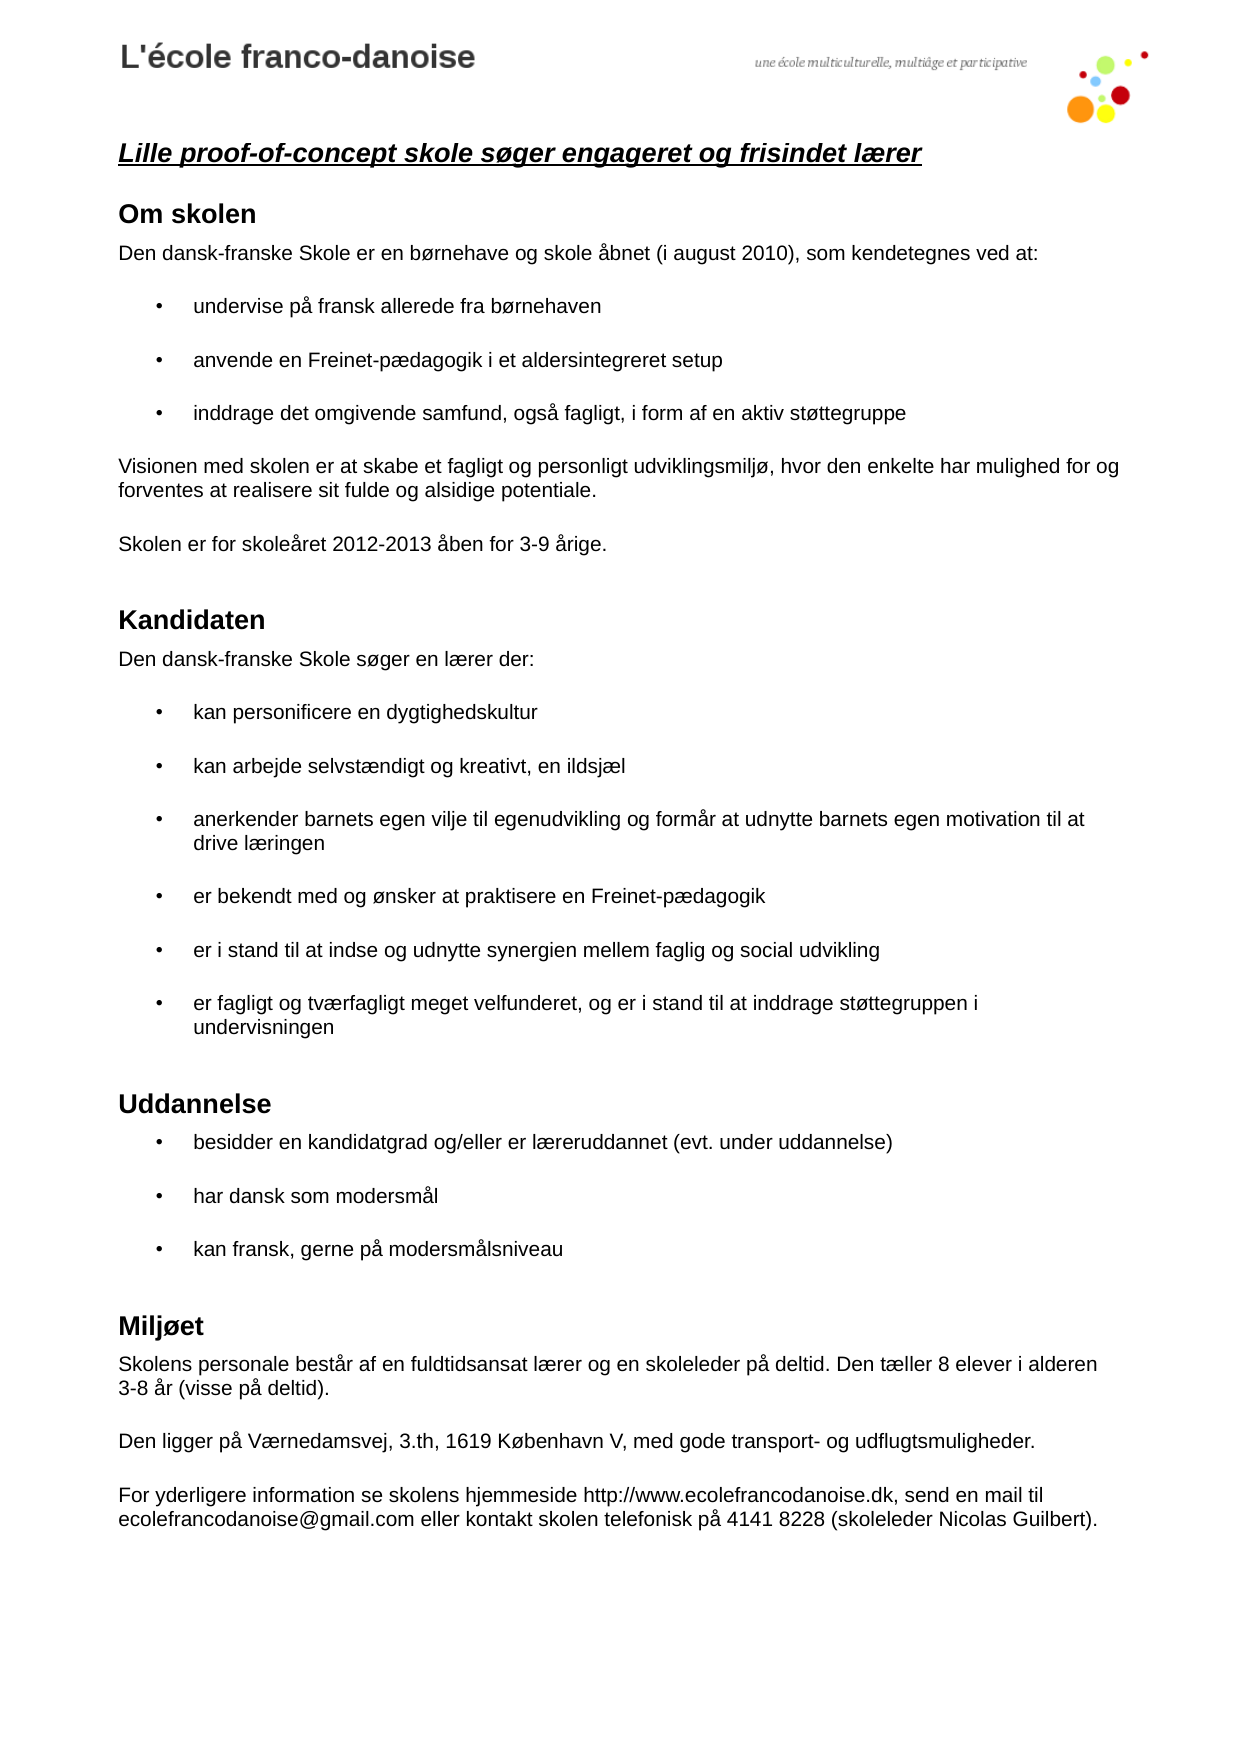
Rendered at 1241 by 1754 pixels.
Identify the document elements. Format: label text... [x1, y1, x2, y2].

text For yderligere information se skolens hjemmeside http://www.ecolefrancodanoise.dk, send en mail til ecolefrancodanoise@gmail.com eller kontakt skolen telefonisk på 4141 8228 (skoleleder Nicolas Guilbert). [118, 1483, 1122, 1531]
text Den dansk-franske Skole søger en lærer der: [118, 647, 1122, 671]
list inddrage det omgivende samfund, også fagligt, i form af en aktiv støttegruppe [156, 401, 1122, 425]
subtitle Kandidaten [118, 611, 1122, 634]
text Den ligger på Værnedamsvej, 3.th, 1619 København V, med gode transport- og udflugtsmuligheder. [118, 1430, 1122, 1454]
text Visionen med skolen er at skabe et fagligt og personligt udviklingsmiljø, hvor den enkelte har mulighed for og forventes at realisere sit fulde og alsidige potentiale. [118, 455, 1122, 503]
list er fagligt og tværfagligt meget velfunderet, og er i stand til at inddrage støttegruppen i undervisningen [156, 992, 1122, 1039]
subtitle Lille proof-of-concept skole søger engageret og frisindet lærer [118, 143, 1122, 167]
list undervise på fransk allerede fra børnehaven [156, 294, 1122, 318]
list besidder en kandidatgrad og/eller er læreruddannet (evt. under uddannelse) [156, 1131, 1122, 1154]
list kan arbejde selvstændigt og kreativt, en ildsjæl [156, 754, 1122, 778]
text Skolen er for skoleåret 2012-2013 åben for 3-9 årige. [118, 532, 1122, 556]
list er bekendt med og ønsker at praktisere en Freinet-pædagogik [156, 885, 1122, 909]
subtitle Om skolen [118, 204, 1122, 228]
list kan personificere en dygtighedskultur [156, 701, 1122, 724]
subtitle Uddannelse [118, 1094, 1122, 1118]
list har dansk som modersmål [156, 1184, 1122, 1208]
text Den dansk-franske Skole er en børnehave og skole åbnet (i august 2010), som kendetegnes ved at: [118, 241, 1122, 265]
text Skolens personale består af en fuldtidsansat lærer og en skoleleder på deltid. Den tæller 8 elever i alderen 3-8 år (visse på deltid). [118, 1352, 1122, 1400]
list er i stand til at indse og udnytte synergien mellem faglig og social udvikling [156, 938, 1122, 962]
subtitle Miljøet [118, 1316, 1122, 1340]
list kan fransk, gerne på modersmålsniveau [156, 1237, 1122, 1261]
picture [118, 36, 1157, 143]
list anvende en Freinet-pædagogik i et aldersintegreret setup [156, 348, 1122, 372]
list anerkender barnets egen vilje til egenudvikling og formår at udnytte barnets egen motivation til at drive læringen [156, 807, 1122, 855]
